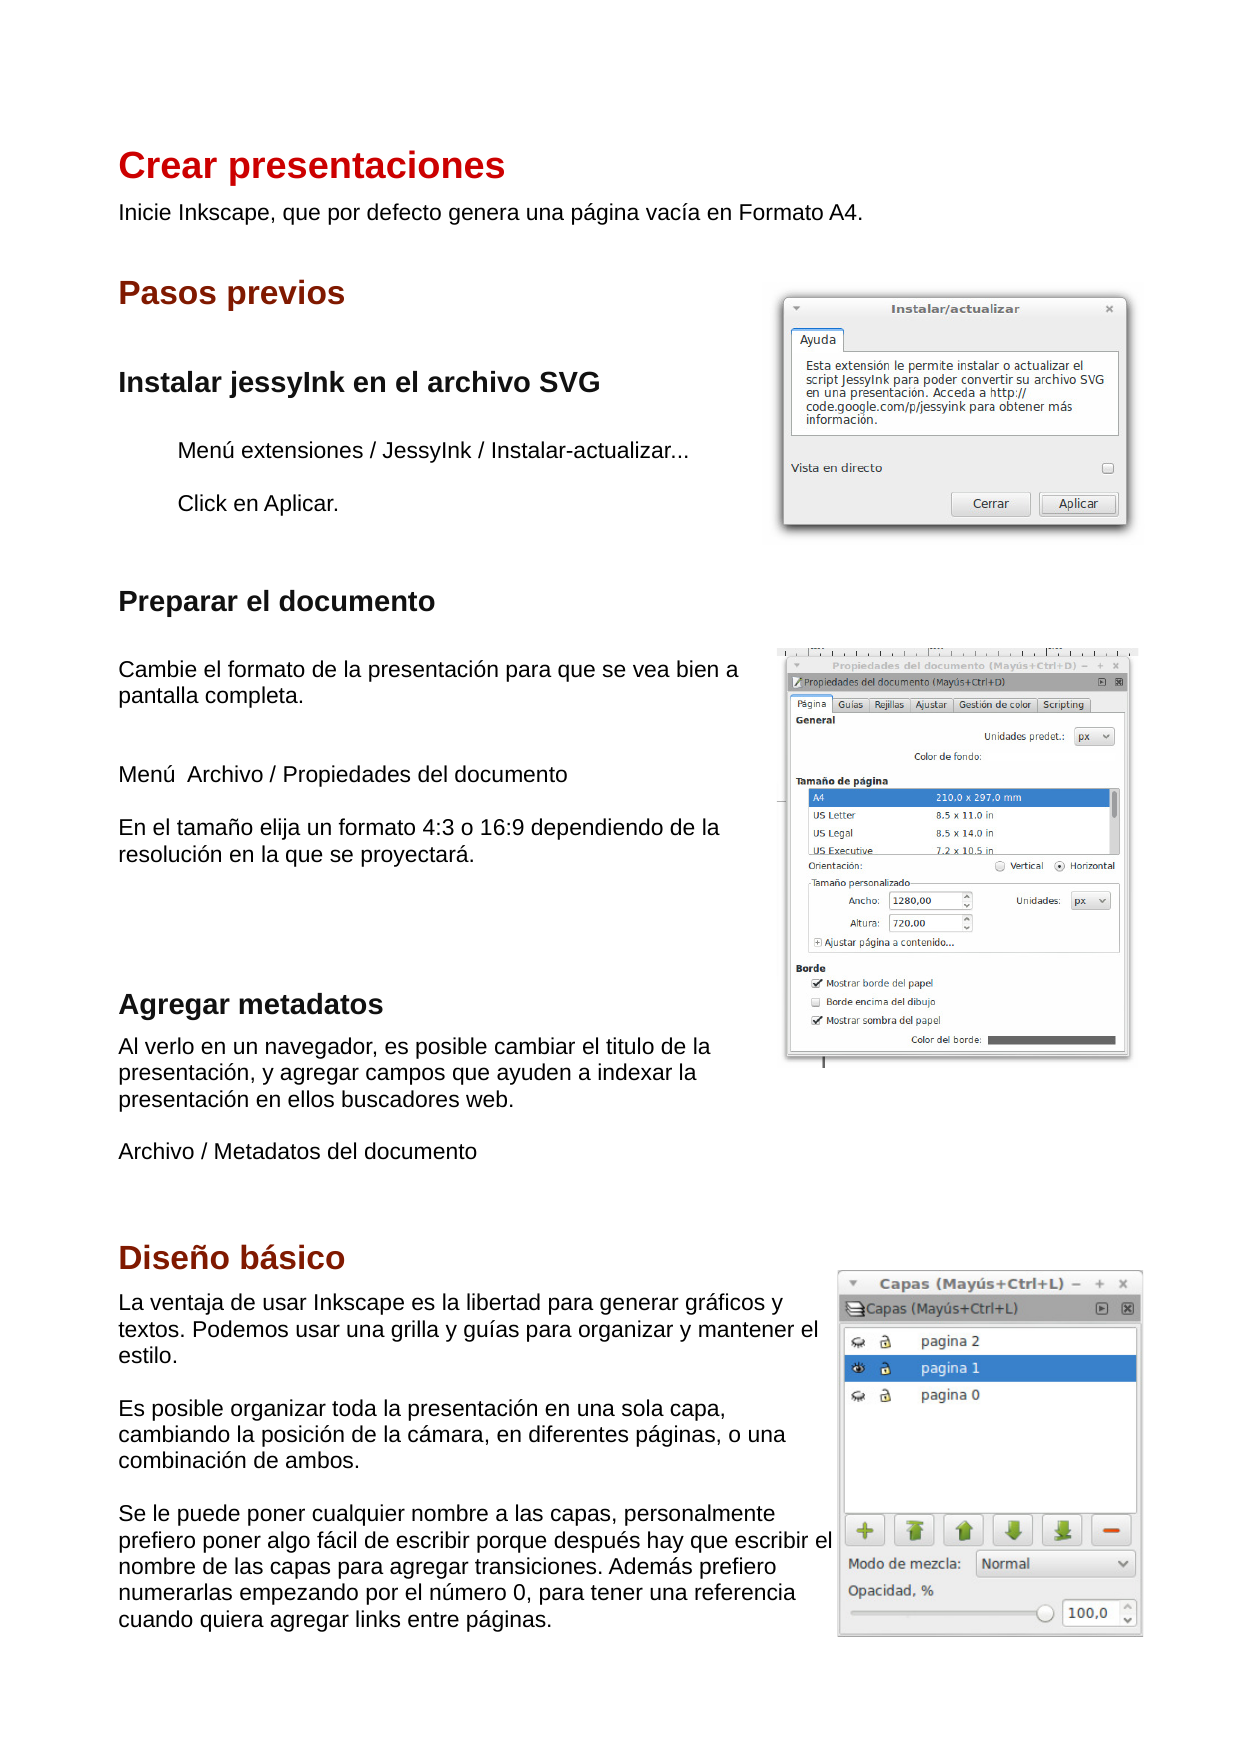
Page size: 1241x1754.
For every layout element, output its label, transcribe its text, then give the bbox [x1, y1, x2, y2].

subtitle Pasos previos [118, 273, 1122, 311]
text La ventaja de usar Inkscape es la libertad para generar gráficos y textos. Podemos usar una grilla y guías para organizar y mantener el estilo. [118, 1289, 837, 1368]
text Es posible organizar toda la presentación en una sola capa, cambiando la posición de la cámara, en diferentes páginas, o una combinación de ambos. [118, 1395, 837, 1474]
text Se le puede poner cualquier nombre a las capas, personalmente prefiero poner algo fácil de escribir porque después hay que escribir el nombre de las capas para agregar transiciones. Además prefiero numerarlas empezando por el número 0, para tener una referencia cuando quiera agregar links entre páginas. [118, 1500, 837, 1632]
subtitle Crear presentaciones [118, 143, 1122, 187]
text Inicie Inkscape, que por defecto genera una página vacía en Formato A4. [118, 199, 1122, 226]
subtitle Preparar el documento [118, 584, 1122, 617]
text En el tamaño elija un formato 4:3 o 16:9 dependiendo de la resolución en la que se proyectará. [118, 814, 776, 867]
text Menú Archivo / Propiedades del documento [118, 761, 776, 788]
subtitle Agregar metadatos [118, 987, 776, 1020]
text Al verlo en un navegador, es posible cambiar el titulo de la presentación, y agregar campos que ayuden a indexar la presentación en ellos buscadores web. [118, 1033, 1122, 1112]
text Archivo / Metadatos del documento [118, 1138, 1122, 1165]
subtitle Instalar jessyInk en el archivo SVG [118, 365, 761, 398]
subtitle Diseño básico [118, 1238, 1122, 1277]
text Menú extensiones / JessyInk / Instalar-actualizar... [177, 437, 761, 464]
picture [761, 282, 1145, 545]
picture [837, 1270, 1144, 1637]
text Click en Aplicar. [177, 490, 761, 516]
picture [776, 648, 1139, 1068]
text Cambie el formato de la presentación para que se vea bien a pantalla completa. [118, 656, 776, 709]
